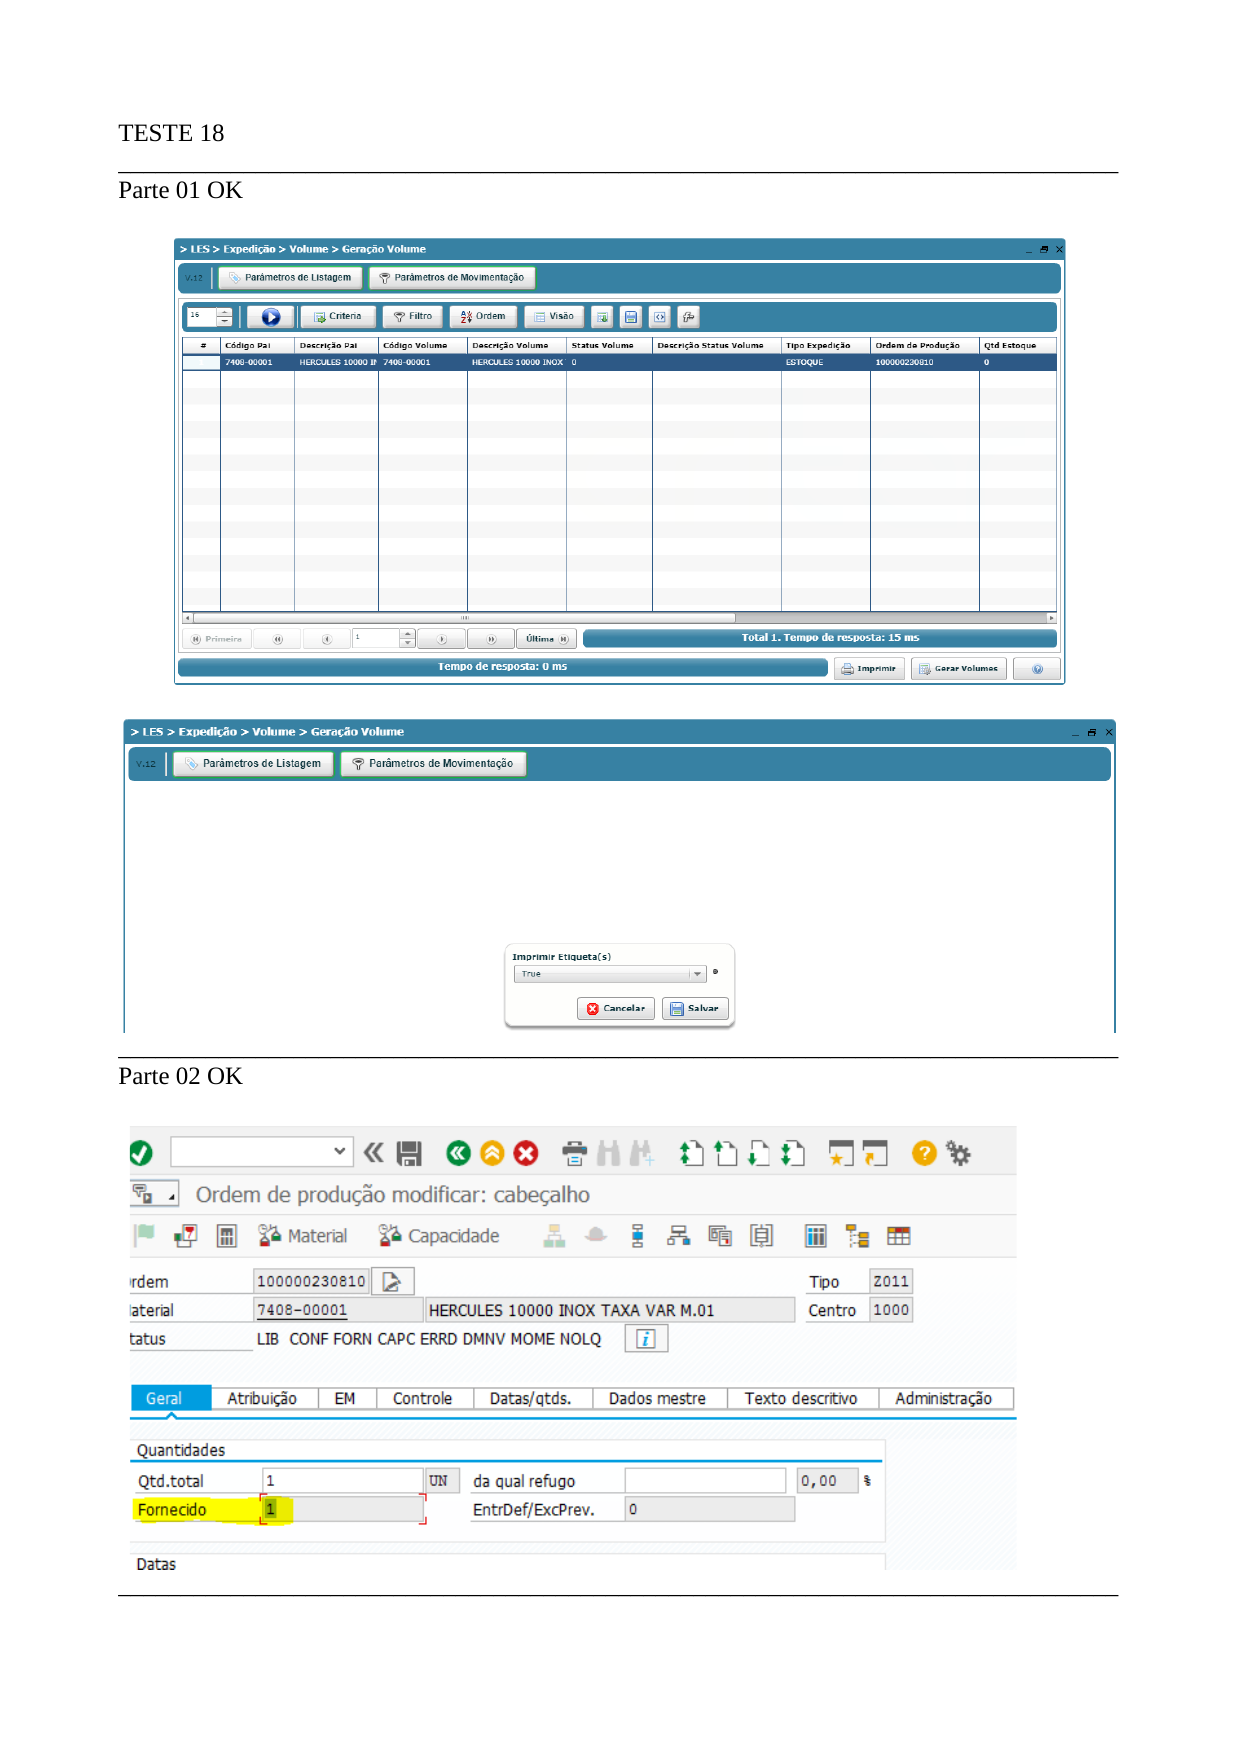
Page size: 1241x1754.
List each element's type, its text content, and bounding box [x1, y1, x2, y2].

text Parte 01 OK [118, 176, 1122, 204]
text ________________________________________________________________________________ [118, 147, 1122, 176]
text ________________________________________________________________________________ [118, 1118, 1122, 1598]
text TESTE 18 [118, 118, 1122, 147]
picture [129, 1126, 1017, 1417]
picture [118, 713, 1123, 1033]
text ________________________________________________________________________________ [118, 1033, 1122, 1061]
picture [147, 1395, 154, 1404]
picture [172, 1392, 181, 1404]
text Parte 02 OK [118, 1061, 1122, 1090]
picture [158, 1397, 164, 1404]
picture [129, 1416, 1017, 1570]
picture [168, 233, 1072, 686]
